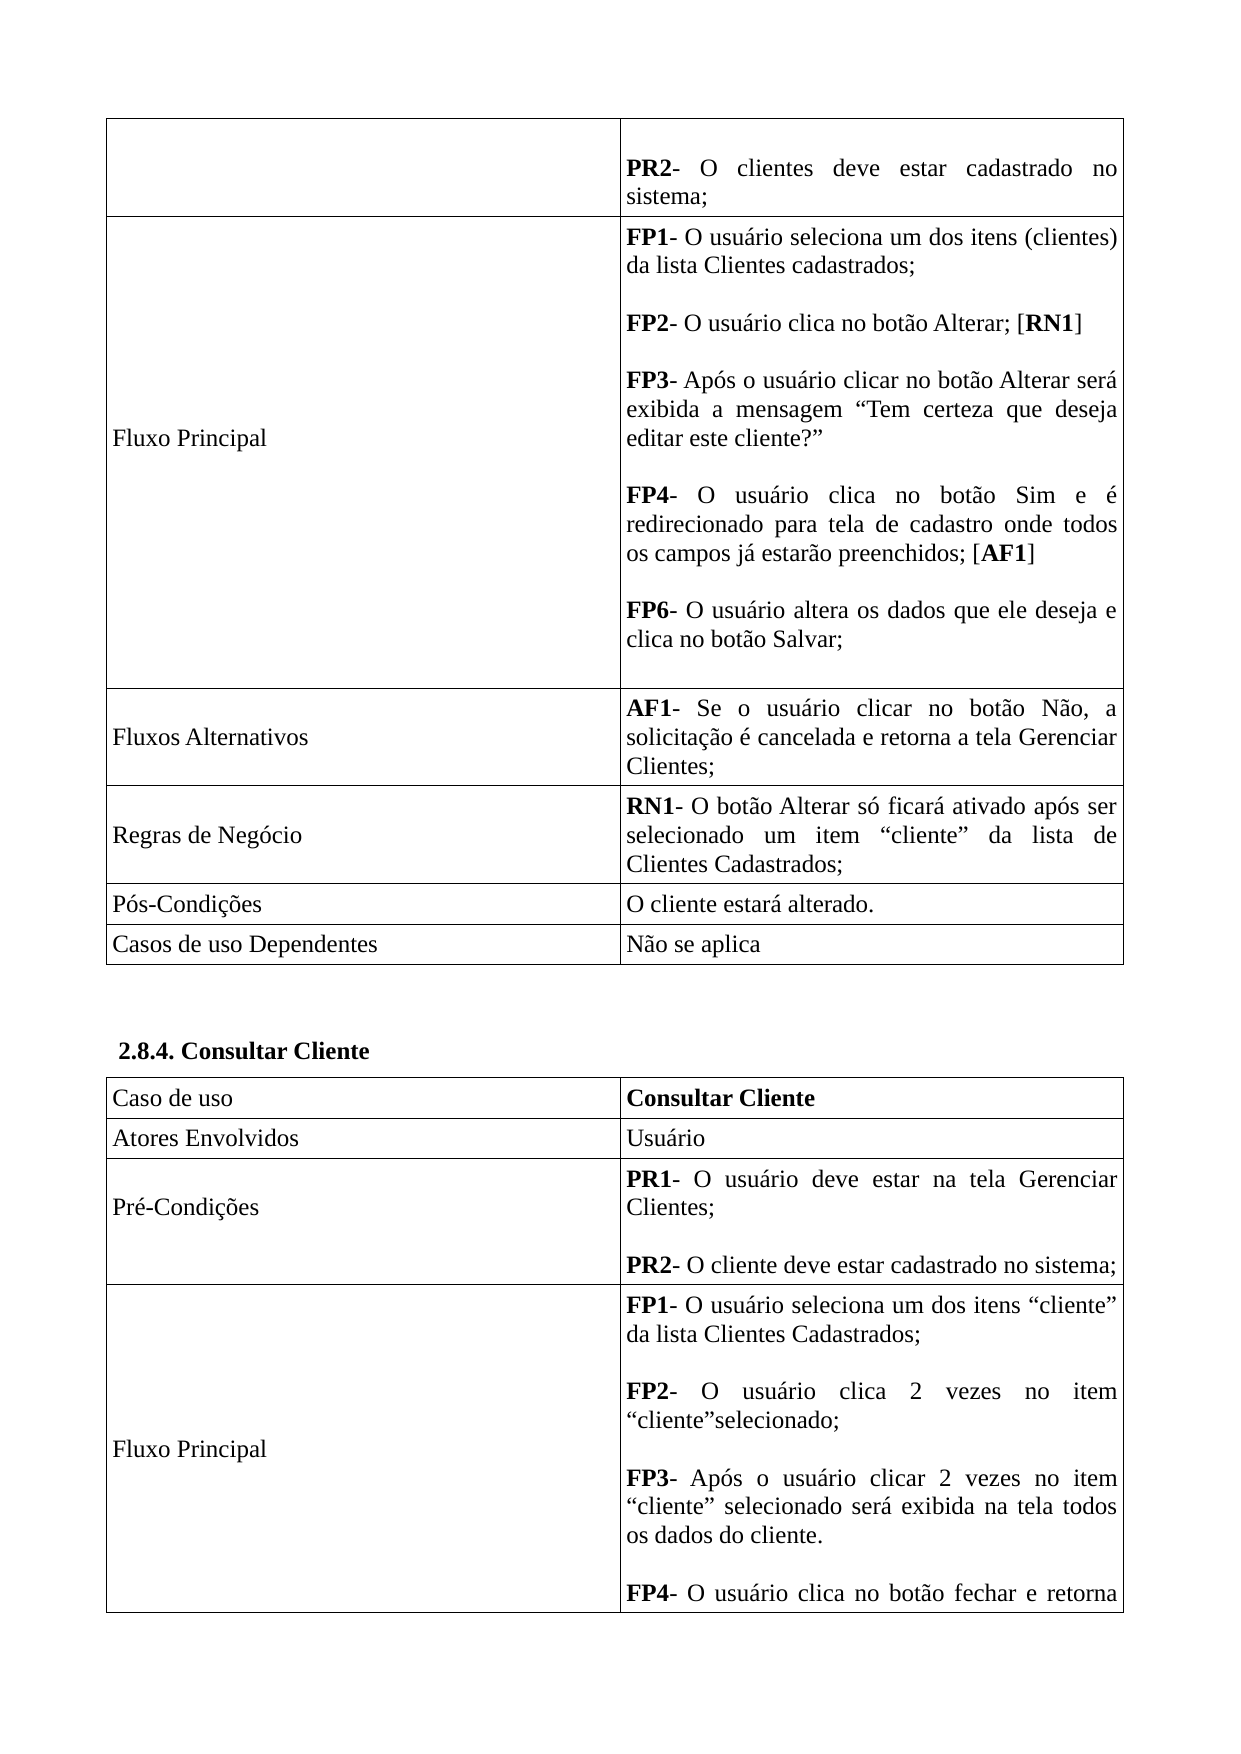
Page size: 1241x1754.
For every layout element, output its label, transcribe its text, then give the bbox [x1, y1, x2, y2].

table_cell Atores Envolvidos [107, 1119, 620, 1158]
table_cell PR2- O clientes deve estar cadastrado no sistema; [621, 119, 1123, 216]
table_cell RN1- O botão Alterar só ficará ativado após ser selecionado um item “cliente” da lista de Clientes Cadastrados; [621, 786, 1123, 883]
table_cell Não se aplica [621, 925, 1123, 964]
table_cell Fluxo Principal [107, 217, 620, 687]
subtitle 2.8.4. Consultar Cliente [118, 1036, 1122, 1065]
table_cell Casos de uso Dependentes [107, 925, 620, 964]
table_header Caso de uso [107, 1078, 620, 1117]
table_cell FP1- O usuário seleciona um dos itens (clientes) da lista Clientes cadastrados; FP2- O usuário clica no botão Alterar; [RN1] FP3- Após o usuário clicar no botão Alterar será exibida a mensagem “Tem certeza que deseja editar este cliente?” FP4- O usuário clica no botão Sim e é redirecionado para tela de cadastro onde todos os campos já estarão preenchidos; [AF1] FP6- O usuário altera os dados que ele deseja e clica no botão Salvar; [621, 217, 1123, 687]
table_cell PR1- O usuário deve estar na tela Gerenciar Clientes; PR2- O cliente deve estar cadastrado no sistema; [621, 1159, 1123, 1284]
table_cell O cliente estará alterado. [621, 884, 1123, 923]
table_cell Usuário [621, 1119, 1123, 1158]
table_cell [107, 119, 620, 216]
table_cell Pós-Condições [107, 884, 620, 923]
table_cell Fluxo Principal [107, 1285, 620, 1612]
table_cell Regras de Negócio [107, 786, 620, 883]
table_cell Fluxos Alternativos [107, 689, 620, 785]
table_cell Pré-Condições [107, 1159, 620, 1284]
table_cell FP1- O usuário seleciona um dos itens “cliente” da lista Clientes Cadastrados; FP2- O usuário clica 2 vezes no item “cliente”selecionado; FP3- Após o usuário clicar 2 vezes no item “cliente” selecionado será exibida na tela todos os dados do cliente. FP4- O usuário clica no botão fechar e retorna [621, 1285, 1123, 1612]
table_header Consultar Cliente [621, 1078, 1123, 1117]
table_cell AF1- Se o usuário clicar no botão Não, a solicitação é cancelada e retorna a tela Gerenciar Clientes; [621, 689, 1123, 785]
